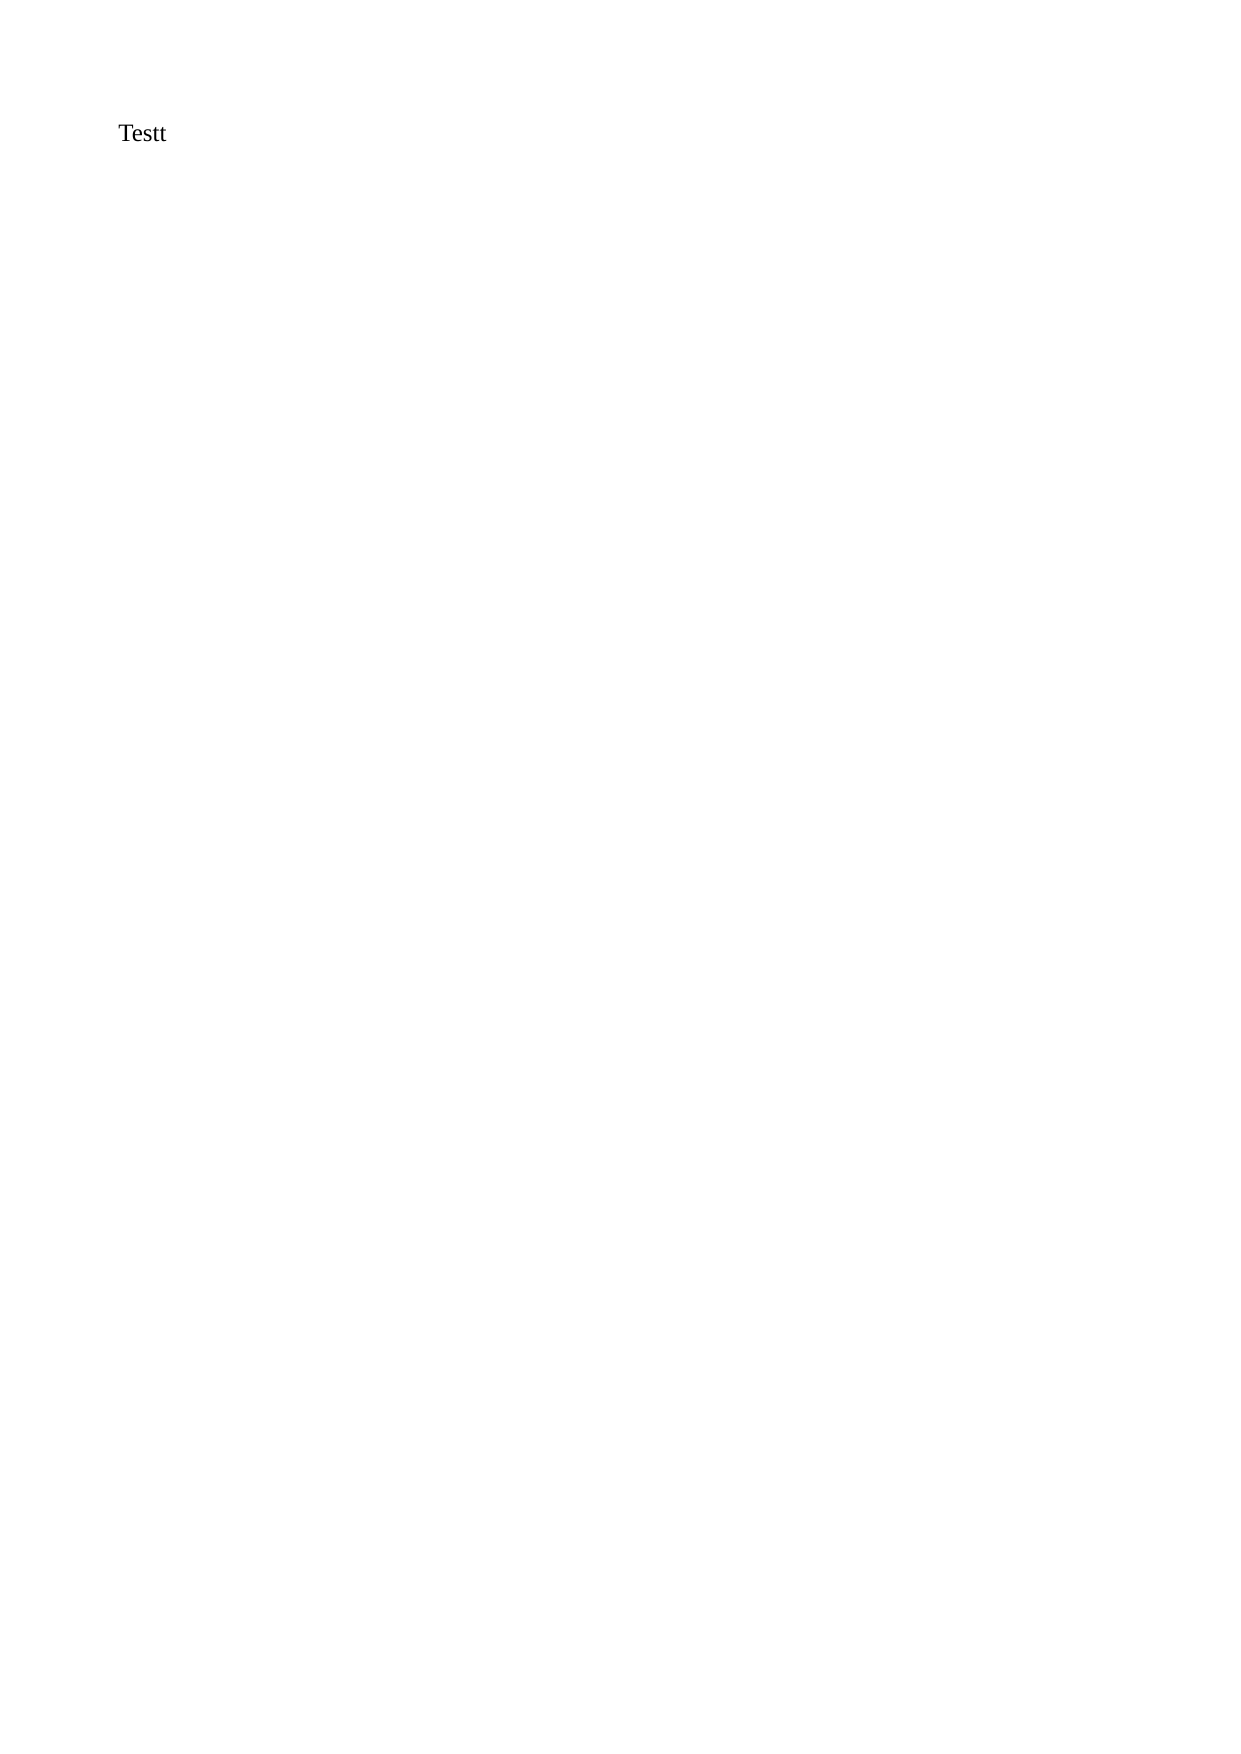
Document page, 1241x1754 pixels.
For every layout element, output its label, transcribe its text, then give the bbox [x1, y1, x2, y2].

text Testt [118, 118, 1122, 147]
